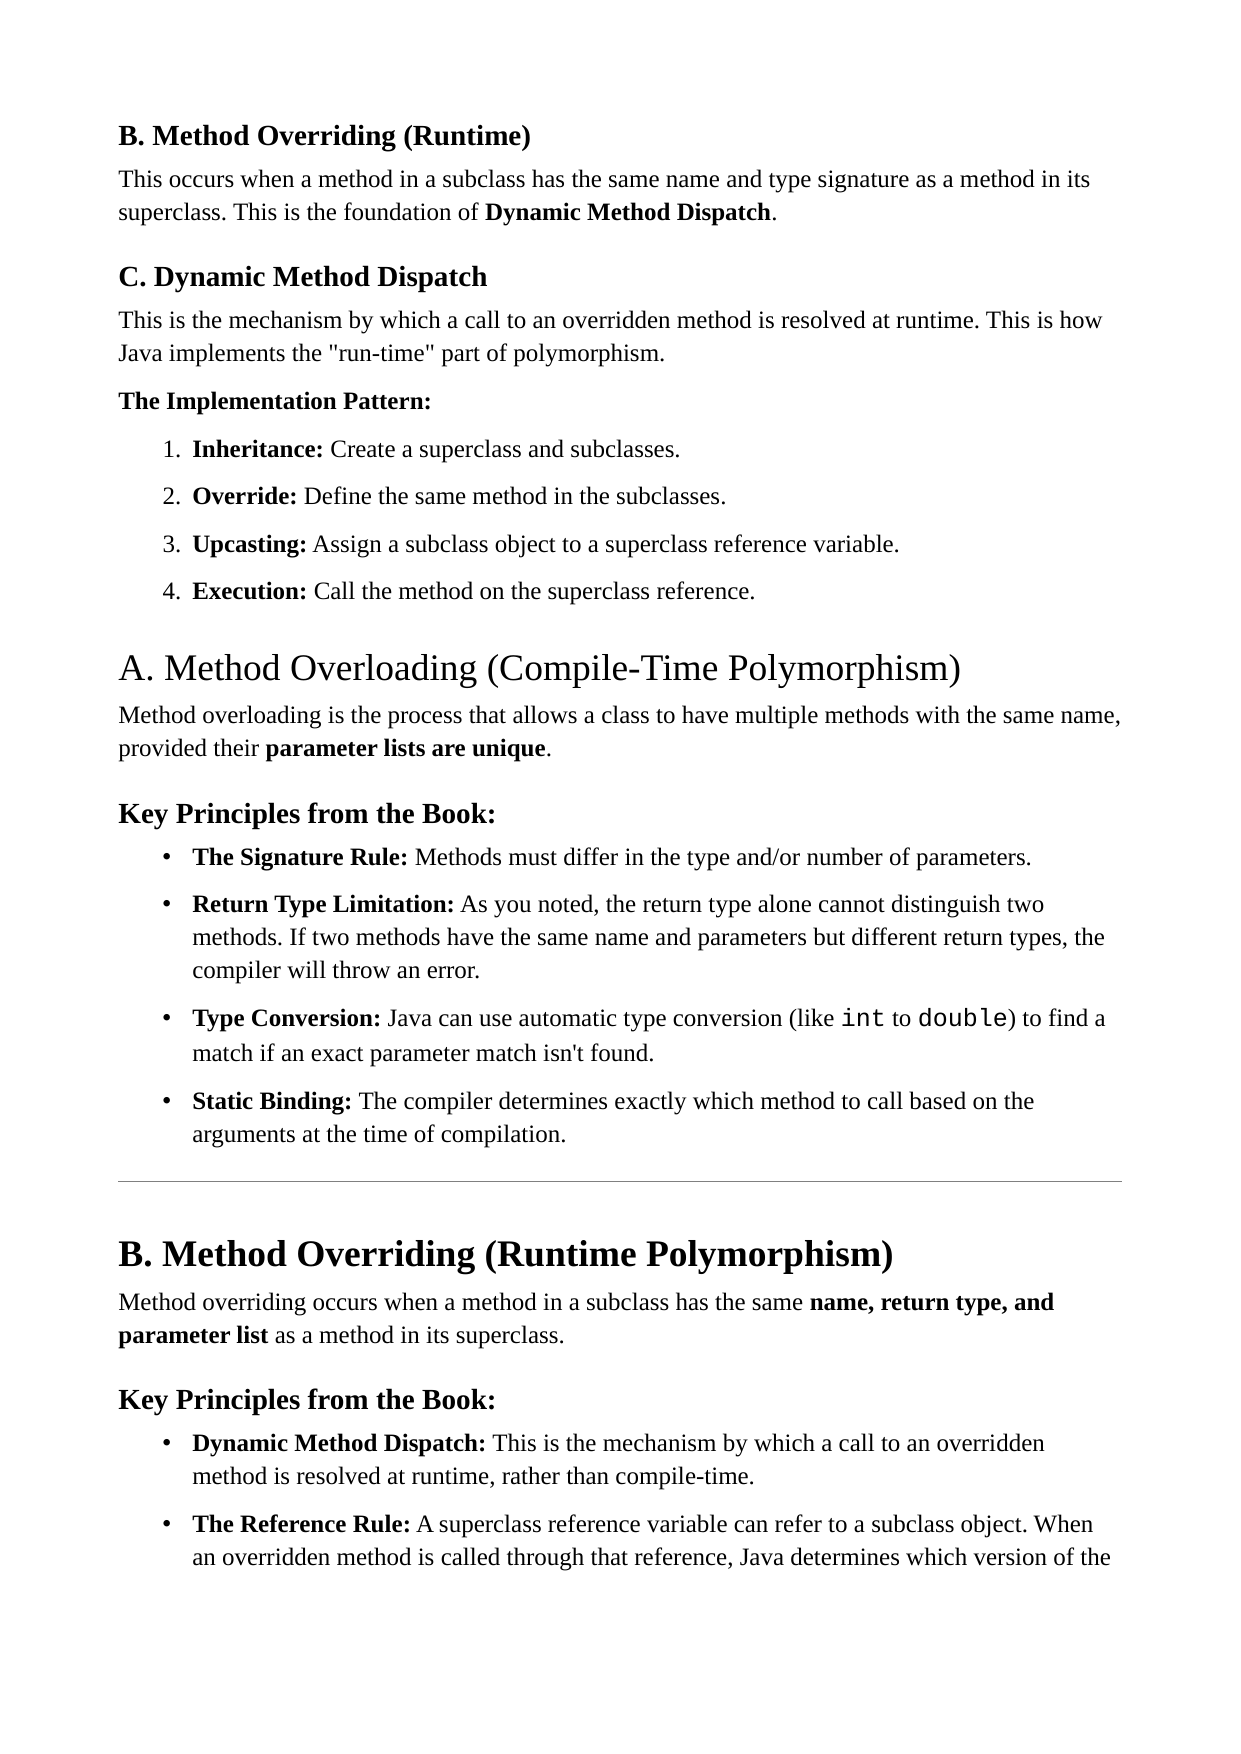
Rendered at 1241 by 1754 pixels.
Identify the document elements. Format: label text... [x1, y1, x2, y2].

text The Implementation Pattern: [118, 386, 1122, 415]
text This occurs when a method in a subclass has the same name and type signature as a method in its superclass. This is the foundation of Dynamic Method Dispatch. [118, 164, 1122, 226]
subtitle Key Principles from the Book: [118, 1382, 1122, 1416]
list Static Binding: The compiler determines exactly which method to call based on the arguments at the time of compilation. [162, 1086, 1122, 1147]
text Method overloading is the process that allows a class to have multiple methods with the same name, provided their parameter lists are unique. [118, 701, 1122, 762]
list Dynamic Method Dispatch: This is the mechanism by which a call to an overridden method is resolved at runtime, rather than compile-time. [162, 1428, 1122, 1490]
list Upcasting: Assign a subclass object to a superclass reference variable. [162, 529, 1122, 558]
list The Reference Rule: A superclass reference variable can refer to a subclass object. When an overridden method is called through that reference, Java determines which version of the [162, 1509, 1122, 1571]
list Override: Define the same method in the subclasses. [162, 481, 1122, 510]
list Type Conversion: Java can use automatic type conversion (like int to double) to find a match if an exact parameter match isn't found. [162, 1003, 1122, 1067]
subtitle C. Dynamic Method Dispatch [118, 259, 1122, 293]
subtitle A. Method Overloading (Compile-Time Polymorphism) [118, 645, 1122, 688]
list Inheritance: Create a superclass and subclasses. [162, 434, 1122, 462]
subtitle B. Method Overriding (Runtime Polymorphism) [118, 1231, 1122, 1274]
list The Signature Rule: Methods must differ in the type and/or number of parameters. [162, 842, 1122, 871]
list Execution: Call the method on the superclass reference. [162, 576, 1122, 605]
text This is the mechanism by which a call to an overridden method is resolved at runtime. This is how Java implements the "run-time" part of polymorphism. [118, 305, 1122, 367]
list Return Type Limitation: As you noted, the return type alone cannot distinguish two methods. If two methods have the same name and parameters but different return types, the compiler will throw an error. [162, 889, 1122, 984]
text Method overriding occurs when a method in a subclass has the same name, return type, and parameter list as a method in its superclass. [118, 1287, 1122, 1349]
subtitle B. Method Overriding (Runtime) [118, 118, 1122, 152]
subtitle Key Principles from the Book: [118, 796, 1122, 829]
